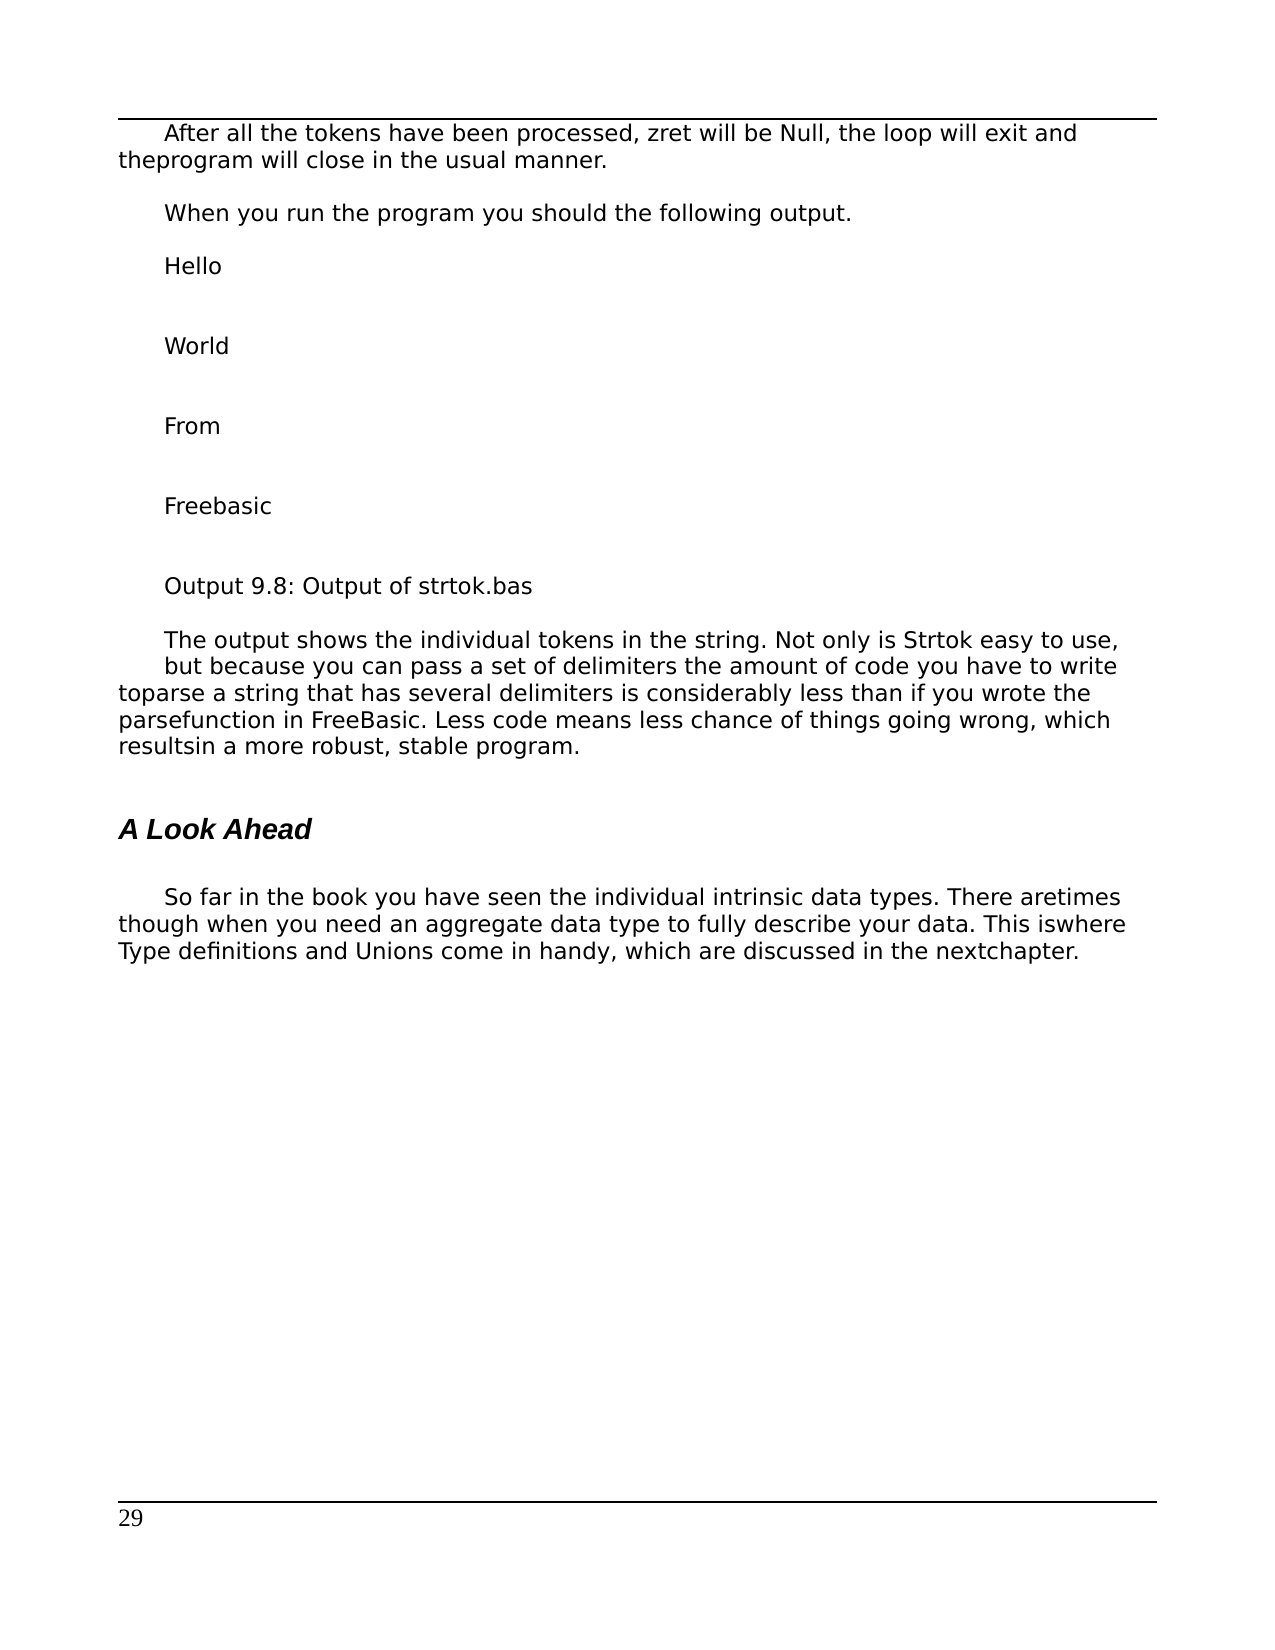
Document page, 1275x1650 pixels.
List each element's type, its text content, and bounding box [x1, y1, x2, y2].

text Hello [118, 253, 1157, 280]
text After all the tokens have been processed, zret will be Null, the loop will exit and theprogram will close in the usual manner. [118, 120, 1157, 173]
subtitle A Look Ahead [118, 812, 1157, 845]
text From [118, 413, 1157, 440]
text The output shows the individual tokens in the string. Not only is Strtok easy to use, [118, 627, 1157, 653]
text but because you can pass a set of delimiters the amount of code you have to write toparse a string that has several delimiters is considerably less than if you wrote the parsefunction in FreeBasic. Less code means less chance of things going wrong, which resultsin a more robust, stable program. [118, 653, 1157, 760]
text Freebasic [118, 493, 1157, 520]
text When you run the program you should the following output. [118, 200, 1157, 227]
text So far in the book you have seen the individual intrinsic data types. There aretimes though when you need an aggregate data type to fully describe your data. This iswhere Type definitions and Unions come in handy, which are discussed in the nextchapter. [118, 884, 1157, 964]
text Output 9.8: Output of strtok.bas [118, 573, 1157, 600]
text World [118, 333, 1157, 360]
